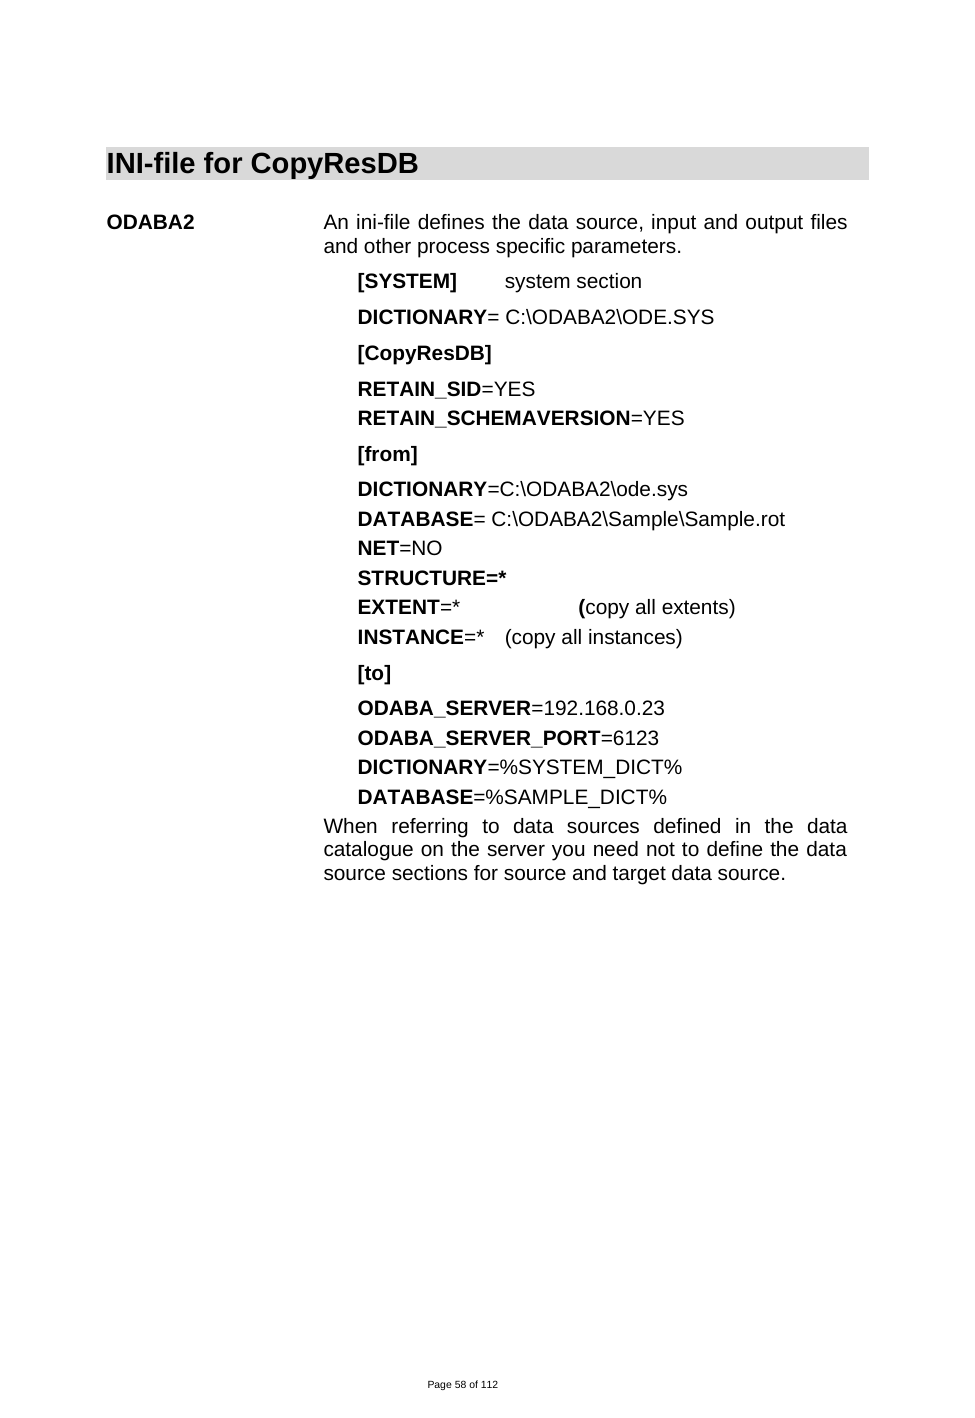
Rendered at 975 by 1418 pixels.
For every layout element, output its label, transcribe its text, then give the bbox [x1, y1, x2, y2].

table_header An ini-file defines the data source, input and output files and other process specific parameters. [SYSTEM] system section DICTIONARY= C:\ODABA2\ODE.SYS [CopyResDB] RETAIN_SID=YES RETAIN_SCHEMAVERSION=YES [from] DICTIONARY=C:\ODABA2\ode.sys DATABASE= C:\ODABA2\Sample\Sample.rot NET=NO STRUCTURE=* EXTENT=* (copy all extents) INSTANCE=* (copy all instances) [to] ODABA_SERVER=192.168.0.23 ODABA_SERVER_PORT=6123 DICTIONARY=%SYSTEM_DICT% DATABASE=%SAMPLE_DICT% When referring to data sources defined in the data catalogue on the server you need not to define the data source sections for source and target data source. [312, 205, 859, 897]
table_header ODABA2 [95, 205, 312, 897]
subtitle INI-file for CopyResDB [106, 147, 869, 180]
